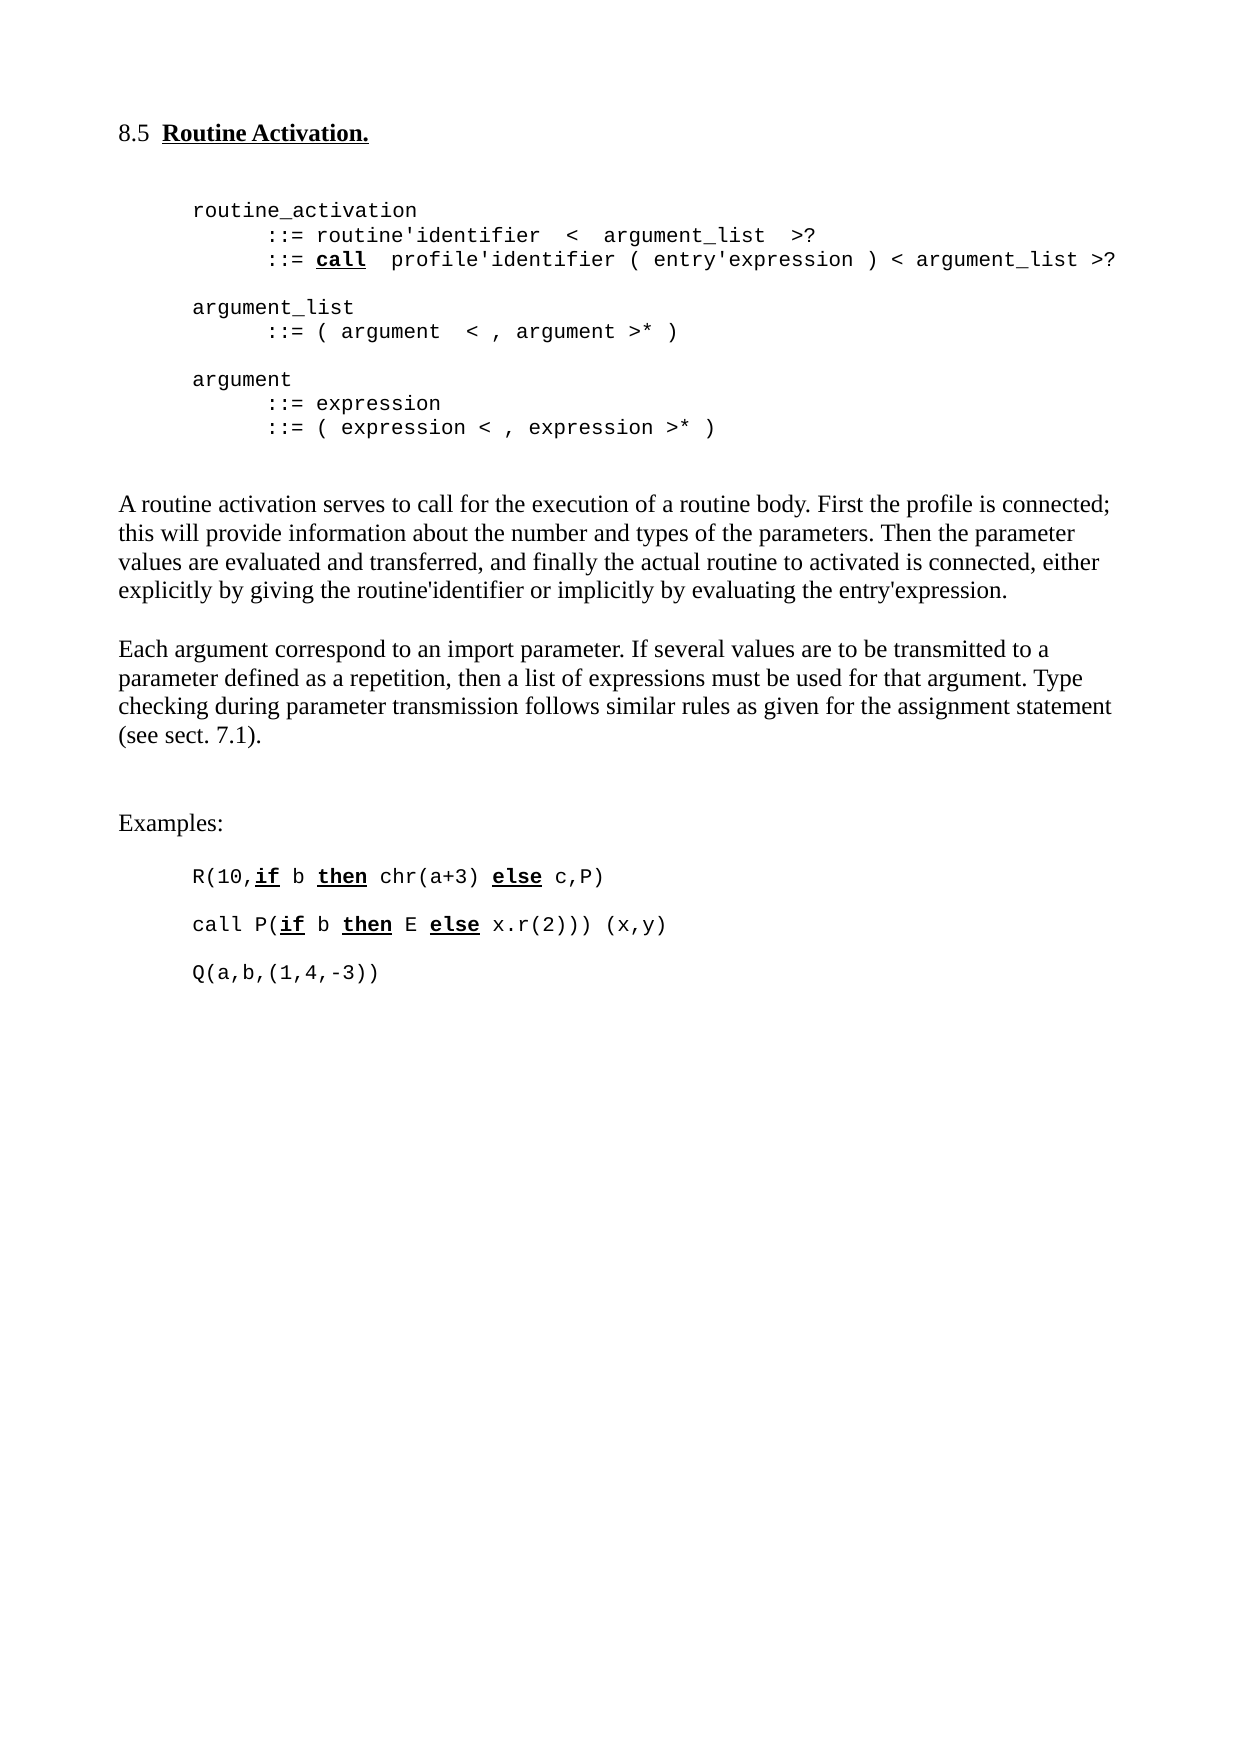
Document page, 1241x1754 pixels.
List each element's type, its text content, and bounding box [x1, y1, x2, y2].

text A routine activation serves to call for the execution of a routine body. First the profile is connected; this will provide information about the number and types of the parameters. Then the parameter values are evaluated and transferred, and finally the actual routine to activated is connected, either explicitly by giving the routine'identifier or implicitly by evaluating the entry'expression. [118, 489, 1122, 604]
text routine_activation [118, 201, 1122, 224]
text argument_list [118, 297, 1122, 320]
text ::= call profile'identifier ( entry'expression ) < argument_list >? [118, 249, 1122, 272]
text ::= ( argument < , argument >* ) [118, 321, 1122, 344]
text argument [118, 369, 1122, 393]
text Examples: [118, 808, 1122, 836]
text Q(a,b,(1,4,-3)) [118, 962, 1122, 986]
text 8.5 Routine Activation. [118, 118, 1122, 147]
text ::= routine'identifier < argument_list >? [118, 224, 1122, 248]
text R(10,if b then chr(a+3) else c,P) [118, 866, 1122, 889]
text Each argument correspond to an import parameter. If several values are to be transmitted to a parameter defined as a repetition, then a list of expressions must be used for that argument. Type checking during parameter transmission follows similar rules as given for the assignment statement (see sect. 7.1). [118, 634, 1122, 749]
text ::= expression [118, 393, 1122, 417]
text call P(if b then E else x.r(2))) (x,y) [118, 914, 1122, 938]
text ::= ( expression < , expression >* ) [118, 417, 1122, 441]
